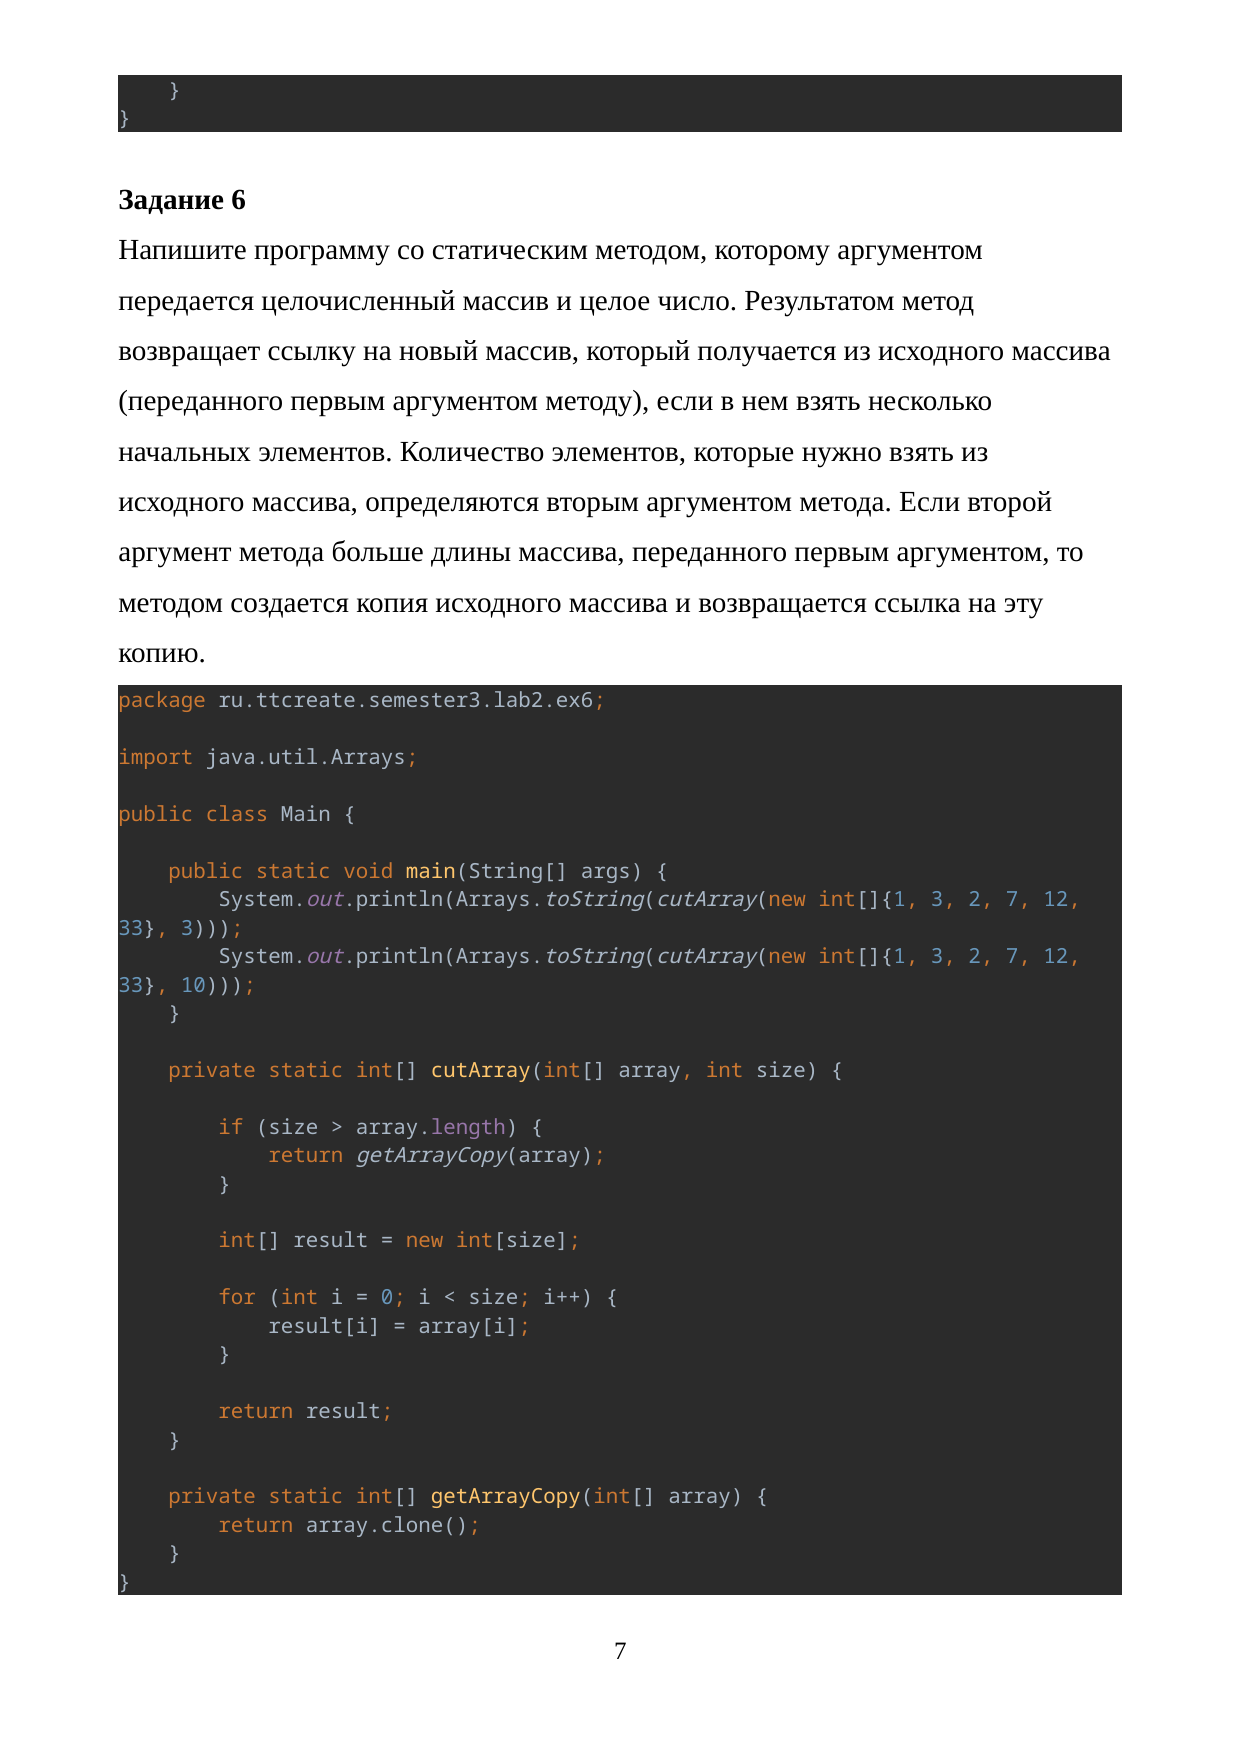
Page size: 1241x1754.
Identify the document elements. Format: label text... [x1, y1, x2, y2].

text Задание 6 [118, 182, 1122, 216]
text } } [118, 75, 1122, 132]
text package ru.ttcreate.semester3.lab2.ex6; import java.util.Arrays; public class Main { public static void main(String[] args) { System.out.println(Arrays.toString(cutArray(new int[]{1, 3, 2, 7, 12, 33}, 3))); System.out.println(Arrays.toString(cutArray(new int[]{1, 3, 2, 7, 12, 33}, 10))); } private static int[] cutArray(int[] array, int size) { if (size > array.length) { return getArrayCopy(array); } int[] result = new int[size]; for (int i = 0; i < size; i++) { result[i] = array[i]; } return result; } private static int[] getArrayCopy(int[] array) { return array.clone(); } } [118, 685, 1122, 1595]
text Напишите программу со статическим методом, которому аргументом передается целочисленный массив и целое число. Результатом метод возвращает ссылку на новый массив, который получается из исходного массива (переданного первым аргументом методу), если в нем взять несколько начальных элементов. Количество элементов, которые нужно взять из исходного массива, определяются вторым аргументом метода. Если второй аргумент метода больше длины массива, переданного первым аргументом, то методом создается копия исходного массива и возвращается ссылка на эту копию. [118, 232, 1122, 668]
